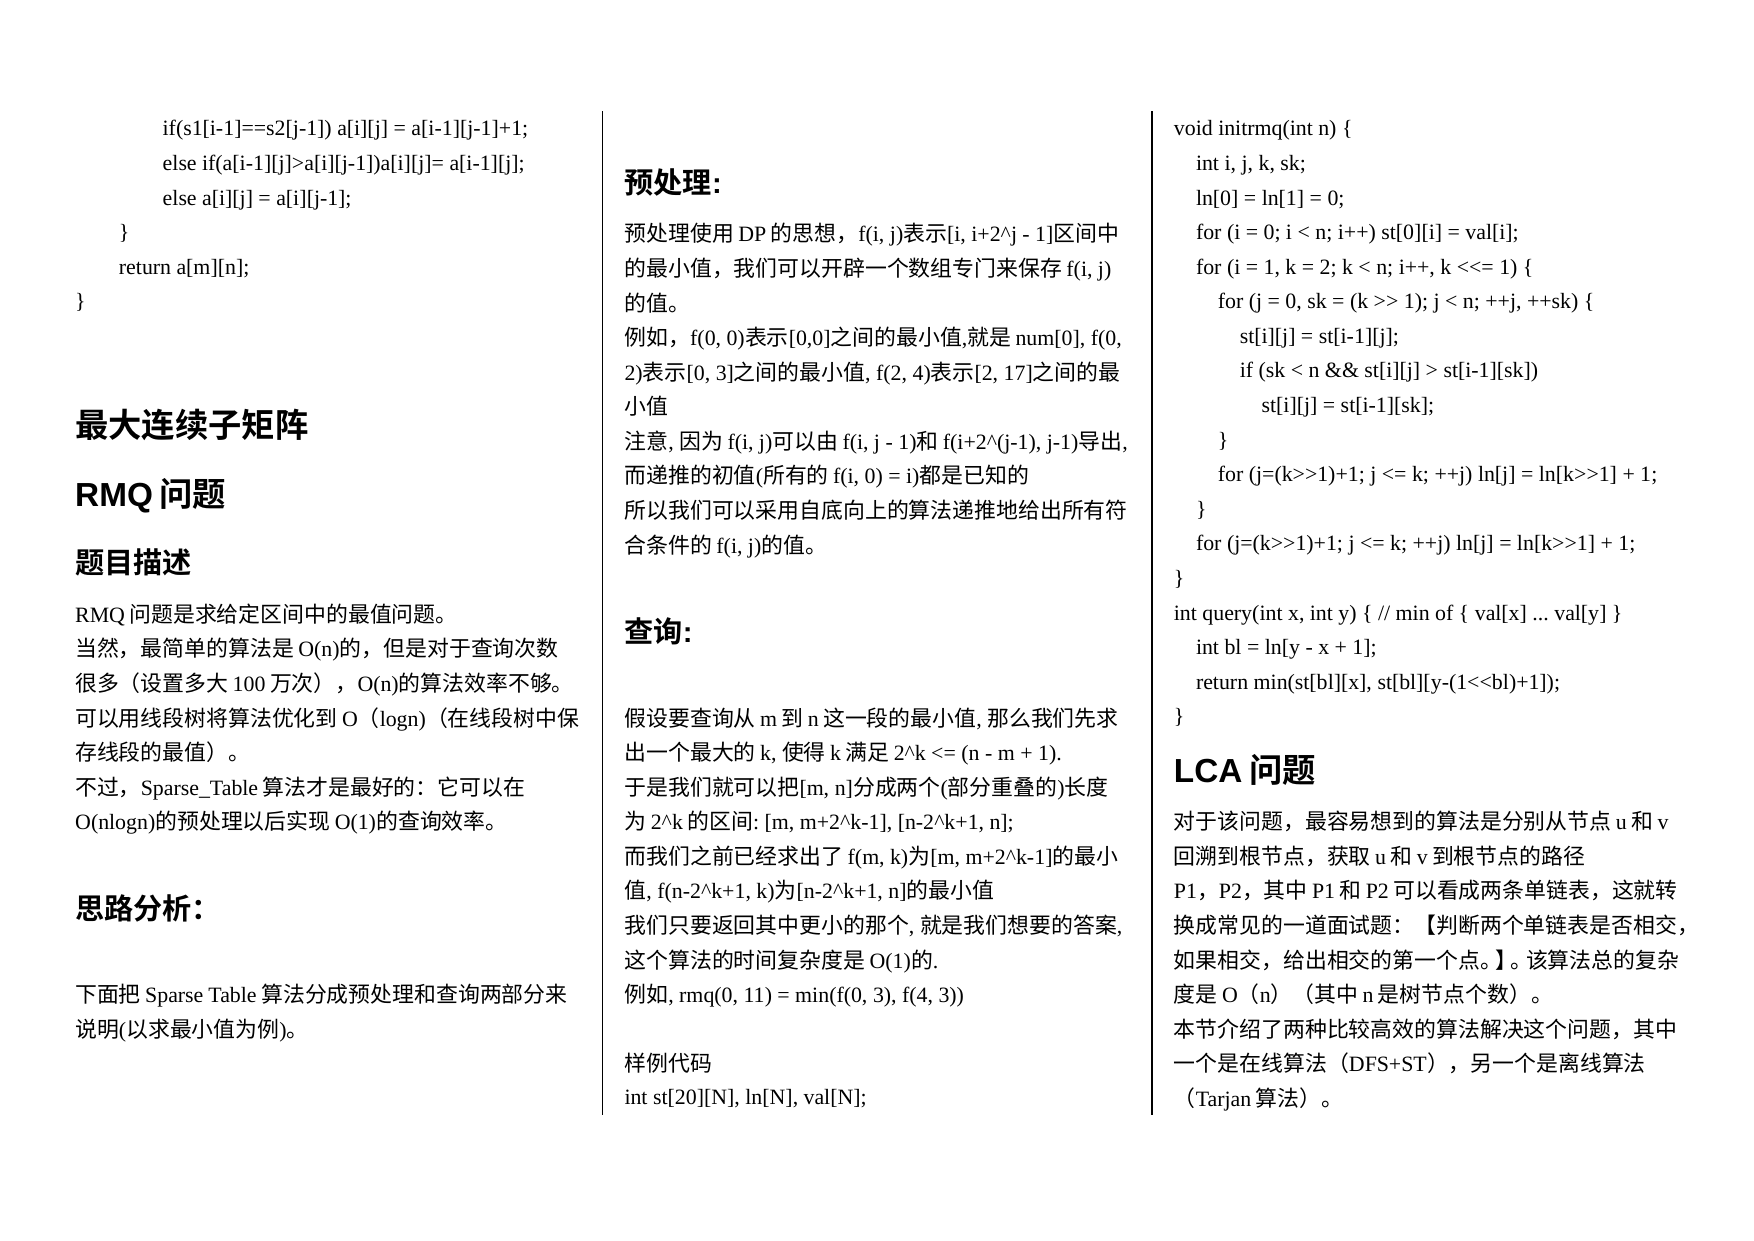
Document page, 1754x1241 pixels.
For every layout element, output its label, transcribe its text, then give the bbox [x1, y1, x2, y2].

text 而我们之前已经求出了f(m, k)为[m, m+2^k-1]的最小值, f(n-2^k+1, k)为[n-2^k+1, n]的最小值 [624, 837, 1129, 907]
text 于是我们就可以把[m, n]分成两个(部分重叠的)长度为2^k的区间: [m, m+2^k-1], [n-2^k+1, n]; [624, 768, 1129, 837]
text } [75, 284, 580, 319]
text int bl = ln[y - x + 1]; [1174, 630, 1679, 664]
subtitle 查询: [624, 595, 1129, 664]
text return a[m][n]; [75, 249, 580, 284]
text 当然，最简单的算法是O(n)的，但是对于查询次数很多（设置多大100万次），O(n)的算法效率不够。可以用线段树将算法优化到O（logn)（在线段树中保存线段的最值）。 [75, 630, 580, 768]
text for (i = 0; i < n; i++) st[0][i] = val[i]; [1174, 215, 1679, 249]
text } [1174, 699, 1679, 734]
subtitle RMQ问题 [75, 457, 580, 526]
text if(s1[i-1]==s2[j-1]) a[i][j] = a[i-1][j-1]+1; [75, 111, 580, 146]
text st[i][j] = st[i-1][sk]; [1174, 388, 1679, 422]
text } [1174, 492, 1679, 526]
text } [1174, 561, 1679, 595]
subtitle 预处理: [624, 146, 1129, 215]
text ln[0] = ln[1] = 0; [1174, 180, 1679, 215]
text 我们只要返回其中更小的那个, 就是我们想要的答案, 这个算法的时间复杂度是O(1)的. [624, 907, 1129, 976]
text 例如, rmq(0, 11) = min(f(0, 3), f(4, 3)) [624, 976, 1129, 1010]
text } [75, 215, 580, 249]
text for (j = 0, sk = (k >> 1); j < n; ++j, ++sk) { [1174, 284, 1679, 319]
text 所以我们可以采用自底向上的算法递推地给出所有符合条件的f(i, j)的值。 [624, 492, 1129, 561]
text int i, j, k, sk; [1174, 146, 1679, 180]
text else if(a[i-1][j]>a[i][j-1])a[i][j]= a[i-1][j]; [75, 146, 580, 180]
text return min(st[bl][x], st[bl][y-(1<<bl)+1]); [1174, 664, 1679, 699]
text int query(int x, int y) { // min of { val[x] ... val[y] } [1174, 595, 1679, 630]
text } [1174, 422, 1679, 457]
text for (i = 1, k = 2; k < n; i++, k <<= 1) { [1174, 249, 1679, 284]
text void initrmq(int n) { [1174, 111, 1679, 146]
text int st[20][N], ln[N], val[N]; [624, 1079, 1129, 1114]
text 例如，f(0, 0)表示[0,0]之间的最小值,就是num[0], f(0, 2)表示[0, 3]之间的最小值, f(2, 4)表示[2, 17]之间的最小值 [624, 319, 1129, 422]
text 本节介绍了两种比较高效的算法解决这个问题，其中一个是在线算法（DFS+ST），另一个是离线算法（Tarjan算法）。 [1174, 1010, 1679, 1114]
subtitle LCA问题 [1174, 734, 1679, 803]
subtitle 题目描述 [75, 526, 580, 595]
text 假设要查询从m到n这一段的最小值, 那么我们先求出一个最大的k, 使得k满足2^k <= (n - m + 1). [624, 699, 1129, 768]
text st[i][j] = st[i-1][j]; [1174, 319, 1679, 353]
text if (sk < n && st[i][j] > st[i-1][sk]) [1174, 353, 1679, 388]
text 下面把Sparse Table算法分成预处理和查询两部分来说明(以求最小值为例)。 [75, 976, 580, 1045]
subtitle 最大连续子矩阵 [75, 388, 580, 457]
text 预处理使用DP的思想，f(i, j)表示[i, i+2^j - 1]区间中的最小值，我们可以开辟一个数组专门来保存f(i, j)的值。 [624, 215, 1129, 319]
text for (j=(k>>1)+1; j <= k; ++j) ln[j] = ln[k>>1] + 1; [1174, 457, 1679, 492]
text 样例代码 [624, 1045, 1129, 1079]
text for (j=(k>>1)+1; j <= k; ++j) ln[j] = ln[k>>1] + 1; [1174, 526, 1679, 561]
text 对于该问题，最容易想到的算法是分别从节点u和v回溯到根节点，获取u和v到根节点的路径P1，P2，其中P1和P2可以看成两条单链表，这就转换成常见的一道面试题：【判断两个单链表是否相交，如果相交，给出相交的第一个点。】。该算法总的复杂度是O（n）（其中n是树节点个数）。 [1174, 803, 1679, 1010]
subtitle 思路分析： [75, 872, 580, 941]
text RMQ问题是求给定区间中的最值问题。 [75, 595, 580, 630]
text else a[i][j] = a[i][j-1]; [75, 180, 580, 215]
text 不过，Sparse_Table算法才是最好的：它可以在O(nlogn)的预处理以后实现O(1)的查询效率。 [75, 768, 580, 837]
text 注意, 因为f(i, j)可以由f(i, j - 1)和f(i+2^(j-1), j-1)导出, 而递推的初值(所有的f(i, 0) = i)都是已知的 [624, 422, 1129, 492]
